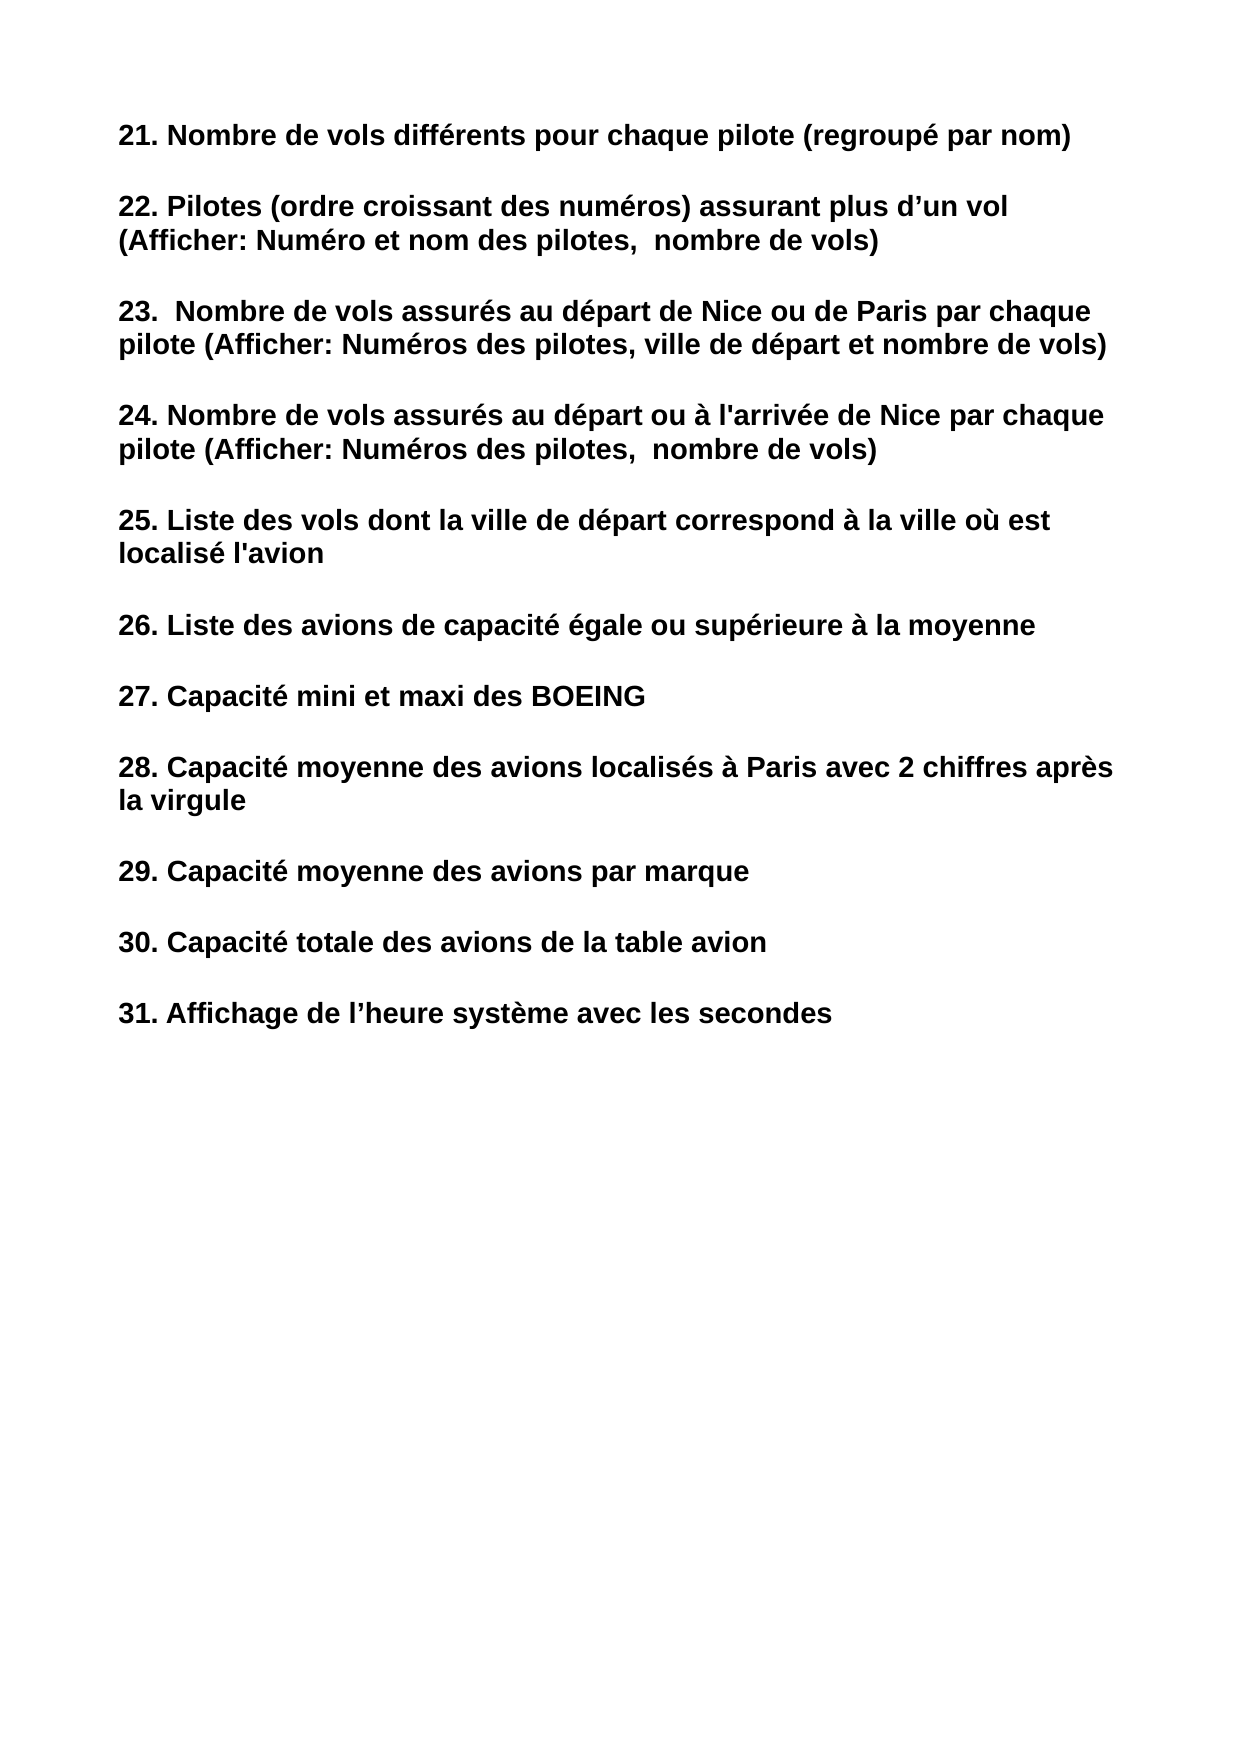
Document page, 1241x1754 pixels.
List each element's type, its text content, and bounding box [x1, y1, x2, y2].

subtitle 23. Nombre de vols assurés au départ de Nice ou de Paris par chaque pilote (Afficher: Numéros des pilotes, ville de départ et nombre de vols) [118, 294, 1122, 361]
subtitle 21. Nombre de vols différents pour chaque pilote (regroupé par nom) [118, 118, 1122, 152]
subtitle 25. Liste des vols dont la ville de départ correspond à la ville où est localisé l'avion [118, 503, 1122, 570]
subtitle 30. Capacité totale des avions de la table avion [118, 925, 1122, 959]
subtitle 26. Liste des avions de capacité égale ou supérieure à la moyenne [118, 607, 1122, 641]
subtitle 29. Capacité moyenne des avions par marque [118, 854, 1122, 888]
subtitle 22. Pilotes (ordre croissant des numéros) assurant plus d’un vol (Afficher: Numéro et nom des pilotes, nombre de vols) [118, 189, 1122, 256]
subtitle 28. Capacité moyenne des avions localisés à Paris avec 2 chiffres après la virgule [118, 749, 1122, 817]
subtitle 27. Capacité mini et maxi des BOEING [118, 678, 1122, 712]
subtitle 31. Affichage de l’heure système avec les secondes [118, 996, 1122, 1030]
subtitle 24. Nombre de vols assurés au départ ou à l'arrivée de Nice par chaque pilote (Afficher: Numéros des pilotes, nombre de vols) [118, 398, 1122, 465]
